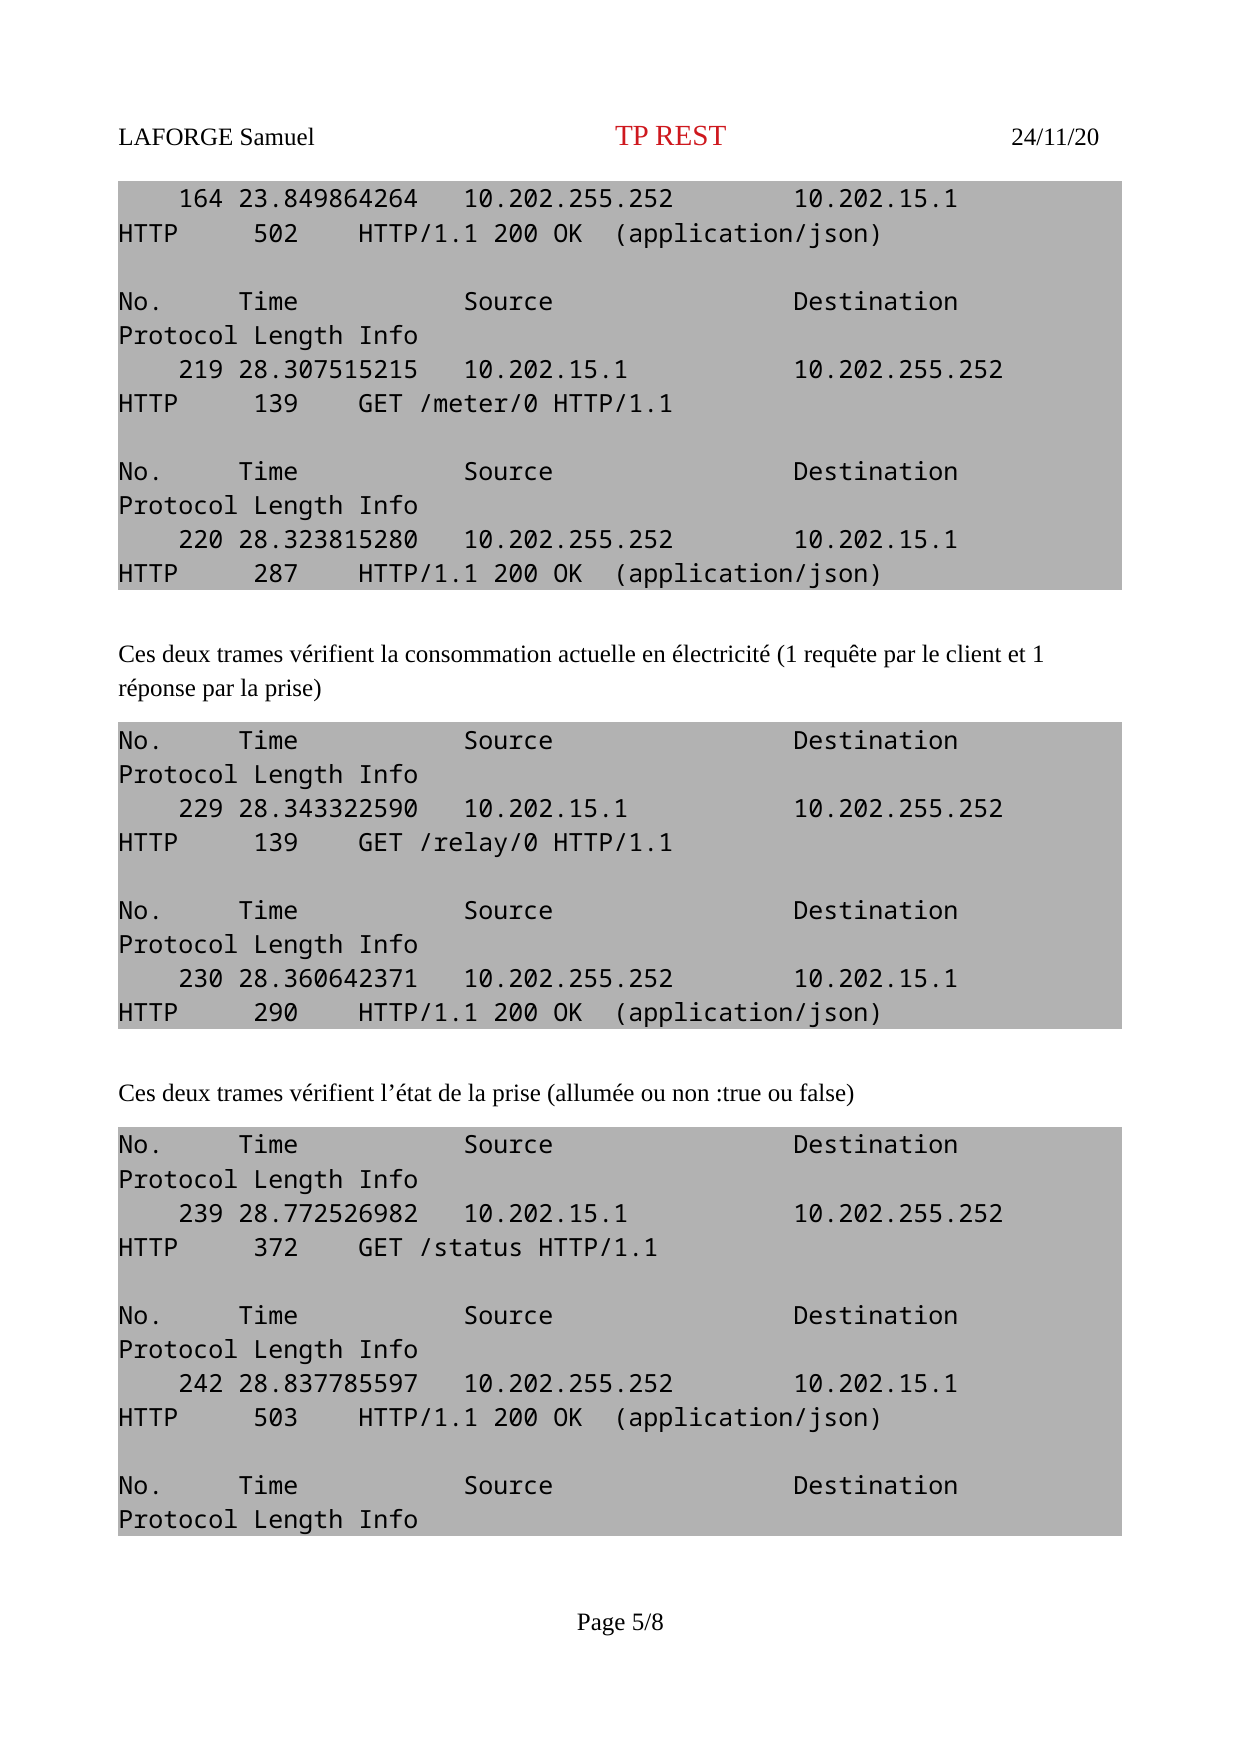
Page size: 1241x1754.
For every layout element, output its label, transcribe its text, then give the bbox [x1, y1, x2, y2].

text 229 28.343322590 10.202.15.1 10.202.255.252 HTTP 139 GET /relay/0 HTTP/1.1 [118, 791, 1122, 859]
text No. Time Source Destination Protocol Length Info [118, 893, 1122, 961]
text 219 28.307515215 10.202.15.1 10.202.255.252 HTTP 139 GET /meter/0 HTTP/1.1 [118, 351, 1122, 419]
text No. Time Source Destination Protocol Length Info [118, 722, 1122, 791]
text 239 28.772526982 10.202.15.1 10.202.255.252 HTTP 372 GET /status HTTP/1.1 [118, 1195, 1122, 1263]
text 164 23.849864264 10.202.255.252 10.202.15.1 HTTP 502 HTTP/1.1 200 OK (application/json) [118, 181, 1122, 249]
text Ces deux trames vérifient la consommation actuelle en électricité (1 requête par le client et 1 réponse par la prise) [118, 639, 1122, 702]
text Ces deux trames vérifient l’état de la prise (allumée ou non :true ou false) [118, 1078, 1122, 1107]
text 220 28.323815280 10.202.255.252 10.202.15.1 HTTP 287 HTTP/1.1 200 OK (application/json) [118, 522, 1122, 590]
text No. Time Source Destination Protocol Length Info [118, 1127, 1122, 1195]
text No. Time Source Destination Protocol Length Info [118, 283, 1122, 351]
text No. Time Source Destination Protocol Length Info [118, 1297, 1122, 1366]
text No. Time Source Destination Protocol Length Info [118, 1468, 1122, 1536]
text 230 28.360642371 10.202.255.252 10.202.15.1 HTTP 290 HTTP/1.1 200 OK (application/json) [118, 961, 1122, 1029]
text No. Time Source Destination Protocol Length Info [118, 454, 1122, 522]
text 242 28.837785597 10.202.255.252 10.202.15.1 HTTP 503 HTTP/1.1 200 OK (application/json) [118, 1366, 1122, 1434]
